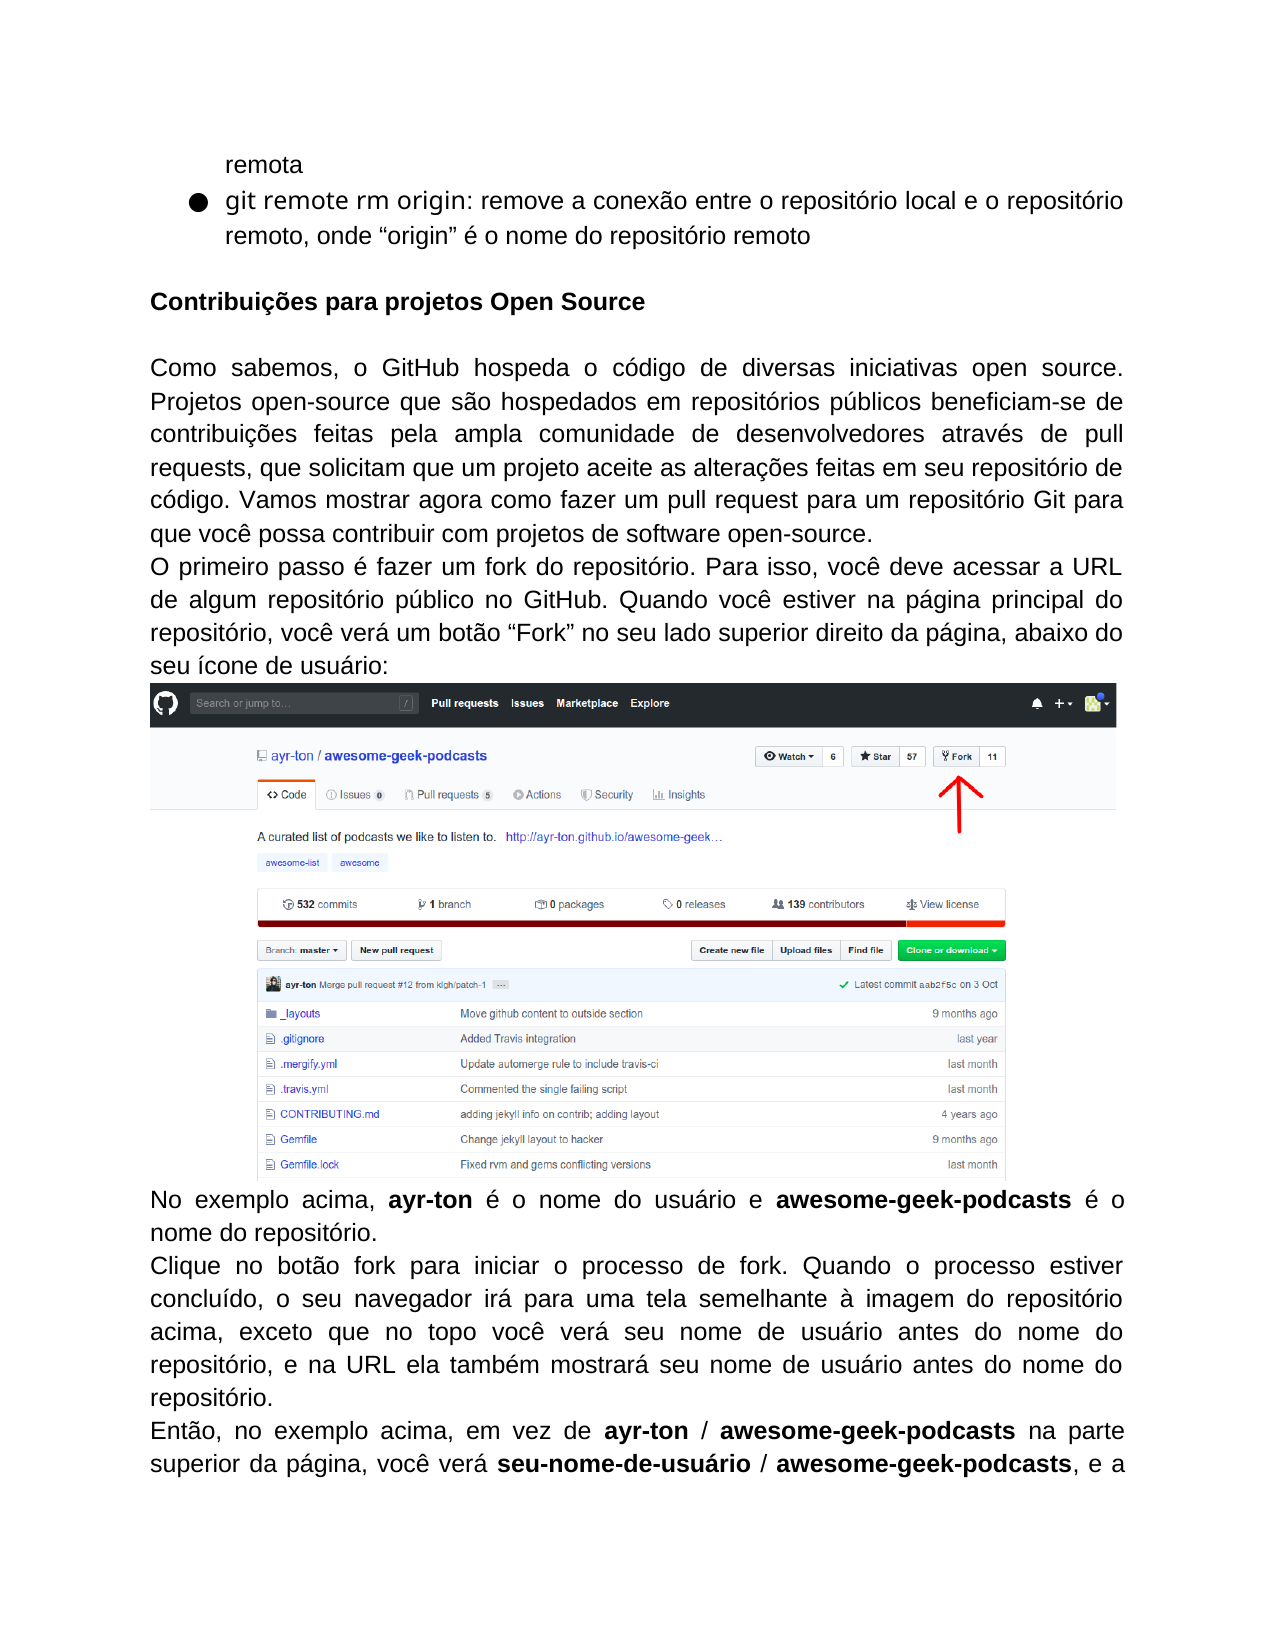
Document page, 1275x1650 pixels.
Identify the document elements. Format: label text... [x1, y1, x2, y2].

list git remote rm origin: remove a conexão entre o repositório local e o repositório remoto, onde “origin” é o nome do repositório remoto [187, 183, 1125, 250]
text Contribuições para projetos Open Source [150, 287, 1125, 316]
text O primeiro passo é fazer um fork do repositório. Para isso, você deve acessar a URL de algum repositório público no GitHub. Quando você estiver na página principal do repositório, você verá um botão “Fork” no seu lado superior direito da página, abaixo do seu ícone de usuário: [150, 552, 1125, 679]
list remota [187, 150, 1125, 179]
text Clique no botão fork para iniciar o processo de fork. Quando o processo estiver concluído, o seu navegador irá para uma tela semelhante à imagem do repositório acima, exceto que no topo você verá seu nome de usuário antes do nome do repositório, e na URL ela também mostrará seu nome de usuário antes do nome do repositório. [150, 1251, 1125, 1411]
text No exemplo acima, ayr-ton é o nome do usuário e awesome-geek-podcasts é o nome do repositório. [150, 1184, 1125, 1246]
picture [150, 683, 1117, 1181]
text Como sabemos, o GitHub hospeda o código de diversas iniciativas open source. Projetos open-source que são hospedados em repositórios públicos beneficiam-se de contribuições feitas pela ampla comunidade de desenvolvedores através de pull requests, que solicitam que um projeto aceite as alterações feitas em seu repositório de código. Vamos mostrar agora como fazer um pull request para um repositório Git para que você possa contribuir com projetos de software open-source. [150, 353, 1125, 547]
text Então, no exemplo acima, em vez de ayr-ton / awesome-geek-podcasts na parte superior da página, você verá seu-nome-de-usuário / awesome-geek-podcasts, e a [150, 1416, 1125, 1477]
